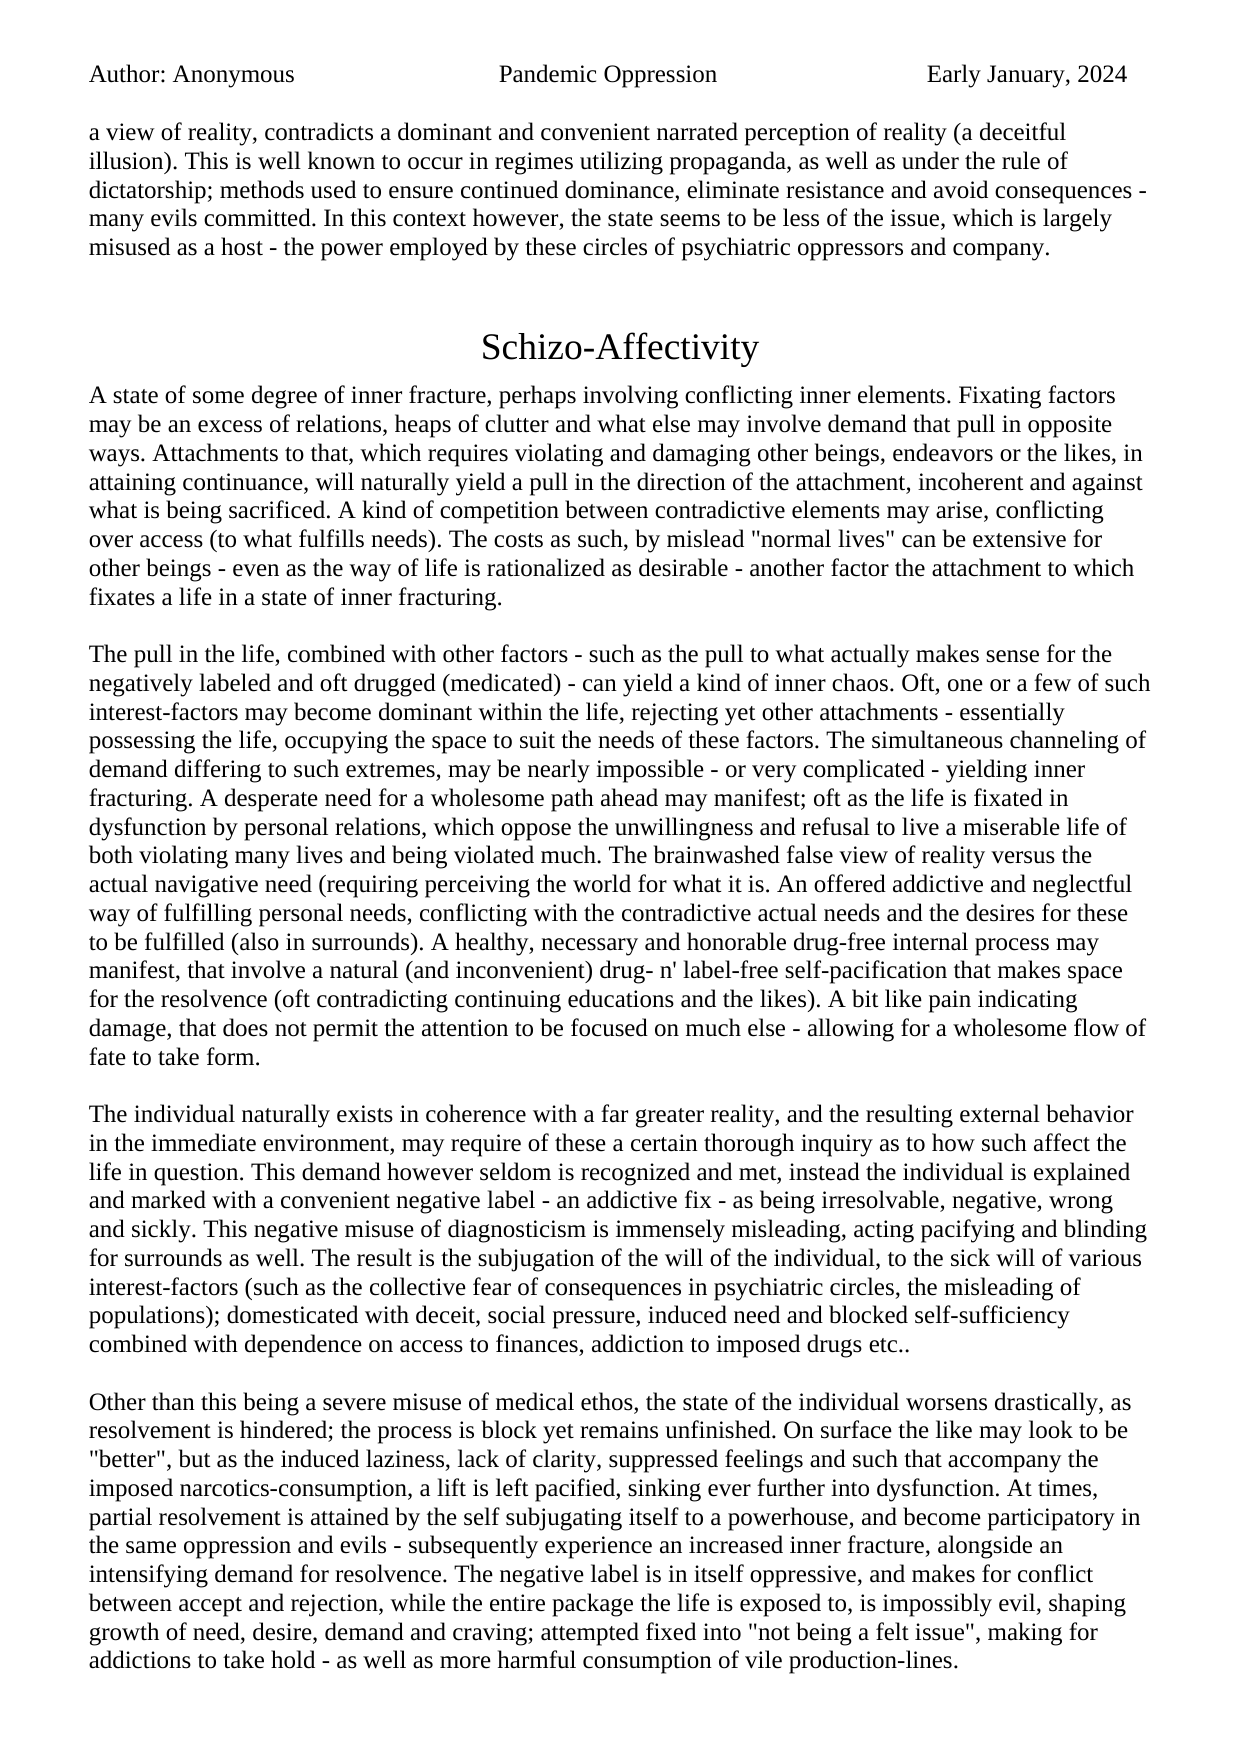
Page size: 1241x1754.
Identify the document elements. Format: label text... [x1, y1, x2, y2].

text a view of reality, contradicts a dominant and convenient narrated perception of reality (a deceitful illusion). This is well known to occur in regimes utilizing propaganda, as well as under the rule of dictatorship; methods used to ensure continued dominance, eliminate resistance and avoid consequences - many evils committed. In this context however, the state seems to be less of the issue, which is largely misused as a host - the power employed by these circles of psychiatric oppressors and company. [88, 117, 1152, 261]
text A state of some degree of inner fracture, perhaps involving conflicting inner elements. Fixating factors may be an excess of relations, heaps of clutter and what else may involve demand that pull in opposite ways. Attachments to that, which requires violating and damaging other beings, endeavors or the likes, in attaining continuance, will naturally yield a pull in the direction of the attachment, incoherent and against what is being sacrificed. A kind of competition between contradictive elements may arise, conflicting over access (to what fulfills needs). The costs as such, by mislead "normal lives" can be extensive for other beings - even as the way of life is rationalized as desirable - another factor the attachment to which fixates a life in a state of inner fracturing. [88, 380, 1152, 610]
text Other than this being a severe misuse of medical ethos, the state of the individual worsens drastically, as resolvement is hindered; the process is block yet remains unfinished. On surface the like may look to be "better", but as the induced laziness, lack of clarity, suppressed feelings and such that accompany the imposed narcotics-consumption, a lift is left pacified, sinking ever further into dysfunction. At times, partial resolvement is attained by the self subjugating itself to a powerhouse, and become participatory in the same oppression and evils - subsequently experience an increased inner fracture, alongside an intensifying demand for resolvence. The negative label is in itself oppressive, and makes for conflict between accept and rejection, while the entire package the life is exposed to, is impossibly evil, shaping growth of need, desire, demand and craving; attempted fixed into "not being a felt issue", making for addictions to take hold - as well as more harmful consumption of vile production-lines. [88, 1387, 1152, 1674]
subtitle Schizo-Affectivity [88, 325, 1152, 368]
text The pull in the life, combined with other factors - such as the pull to what actually makes sense for the negatively labeled and oft drugged (medicated) - can yield a kind of inner chaos. Oft, one or a few of such interest-factors may become dominant within the life, rejecting yet other attachments - essentially possessing the life, occupying the space to suit the needs of these factors. The simultaneous channeling of demand differing to such extremes, may be nearly impossible - or very complicated - yielding inner fracturing. A desperate need for a wholesome path ahead may manifest; oft as the life is fixated in dysfunction by personal relations, which oppose the unwillingness and refusal to live a miserable life of both violating many lives and being violated much. The brainwashed false view of reality versus the actual navigative need (requiring perceiving the world for what it is. An offered addictive and neglectful way of fulfilling personal needs, conflicting with the contradictive actual needs and the desires for these to be fulfilled (also in surrounds). A healthy, necessary and honorable drug-free internal process may manifest, that involve a natural (and inconvenient) drug- n' label-free self-pacification that makes space for the resolvence (oft contradicting continuing educations and the likes). A bit like pain indicating damage, that does not permit the attention to be focused on much else - allowing for a wholesome flow of fate to take form. [88, 639, 1152, 1070]
text The individual naturally exists in coherence with a far greater reality, and the resulting external behavior in the immediate environment, may require of these a certain thorough inquiry as to how such affect the life in question. This demand however seldom is recognized and met, instead the individual is explained and marked with a convenient negative label - an addictive fix - as being irresolvable, negative, wrong and sickly. This negative misuse of diagnosticism is immensely misleading, acting pacifying and blinding for surrounds as well. The result is the subjugation of the will of the individual, to the sick will of various interest-factors (such as the collective fear of consequences in psychiatric circles, the misleading of populations); domesticated with deceit, social pressure, induced need and blocked self-sufficiency combined with dependence on access to finances, addiction to imposed drugs etc.. [88, 1099, 1152, 1358]
